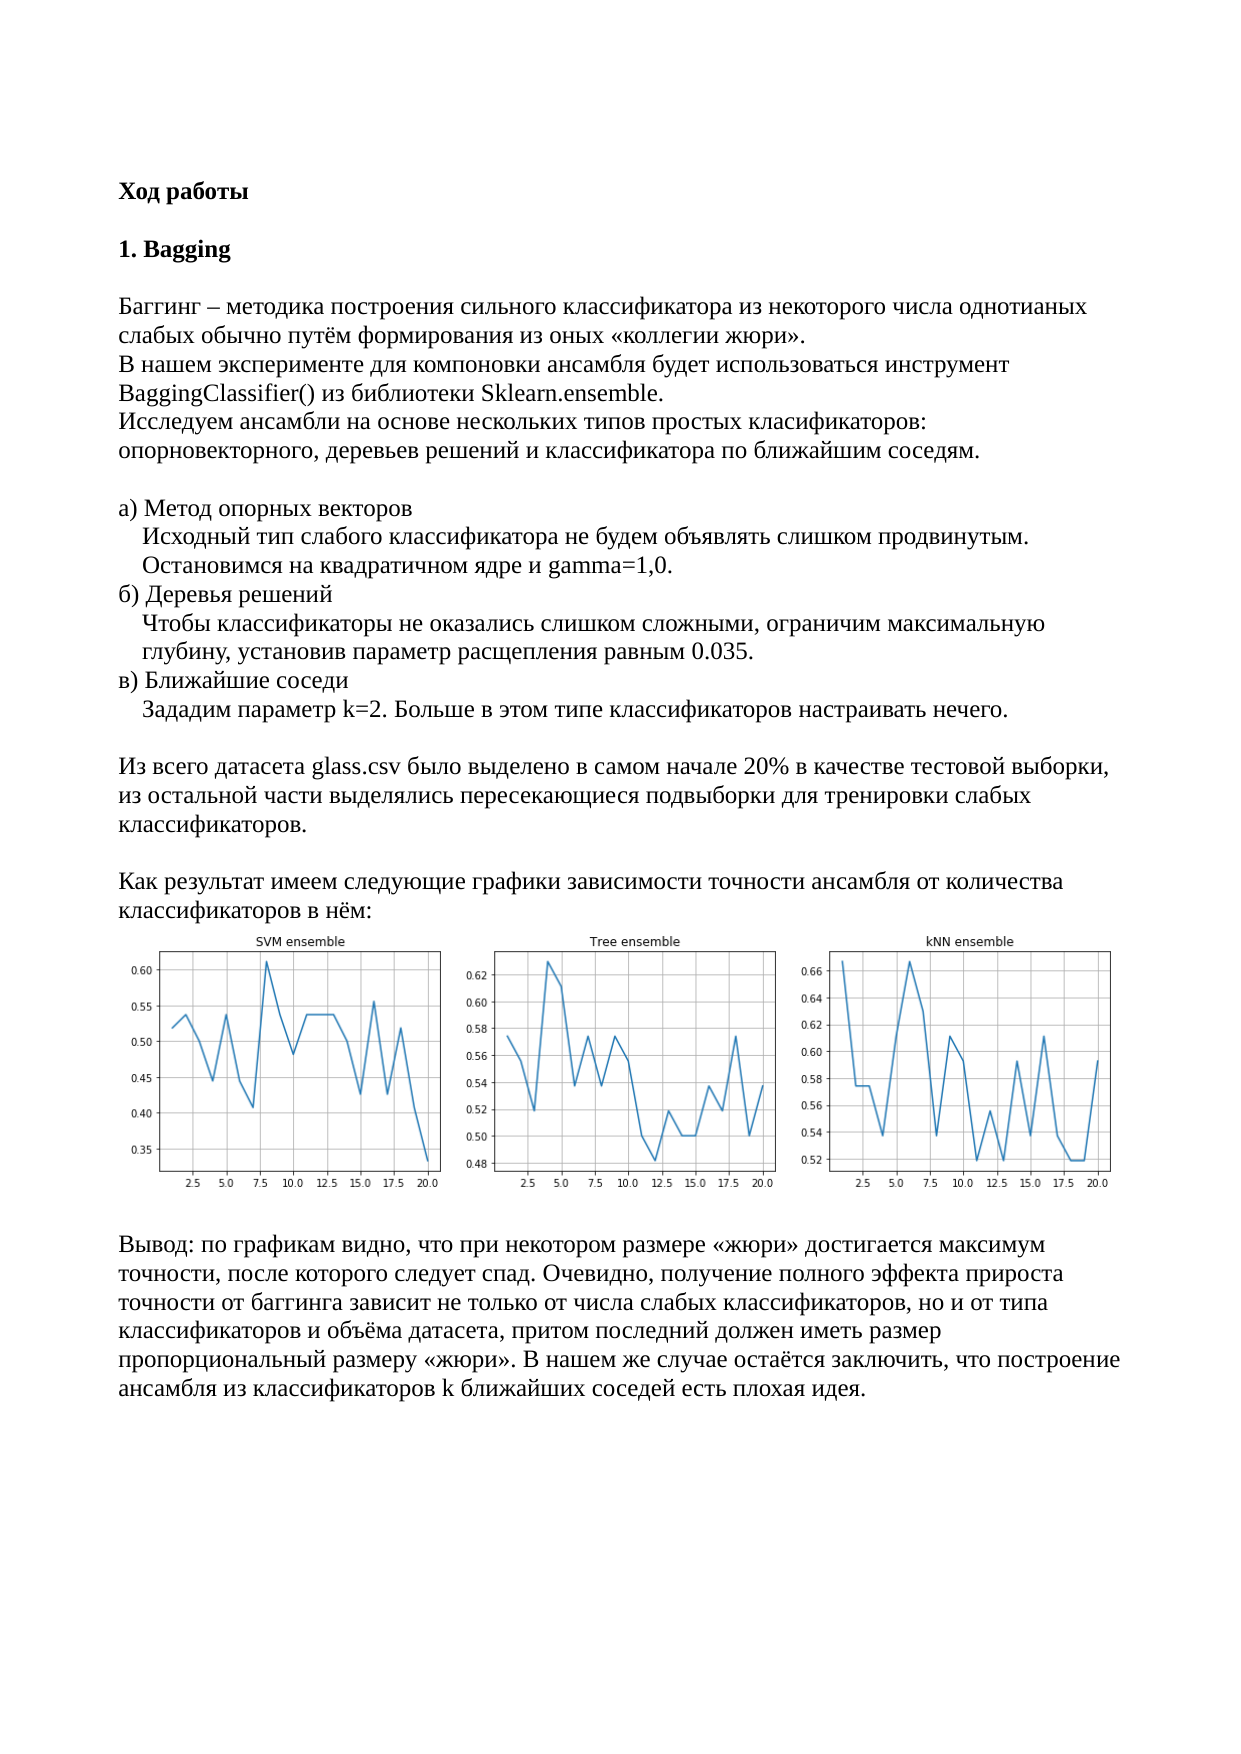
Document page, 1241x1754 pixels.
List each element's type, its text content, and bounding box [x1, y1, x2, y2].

text a) Метод опорных векторов [118, 493, 1122, 521]
text Исходный тип слабого классификатора не будем объявлять слишком продвинутым. Остановимся на квадратичном ядре и gamma=1,0. [142, 521, 1122, 579]
text в) Ближайшие соседи [118, 665, 1122, 694]
table_header [788, 924, 1122, 1200]
text Исследуем ансамбли на основе нескольких типов простых класификаторов: опорновекторного, деревьев решений и классификатора по ближайшим соседям. [118, 406, 1122, 464]
table_header [118, 924, 453, 1200]
text б) Деревья решений [118, 579, 1122, 608]
text В нашем эксперименте для компоновки ансамбля будет использоваться инструмент BaggingClassifier() из библиотеки Sklearn.ensemble. [118, 349, 1122, 406]
text Чтобы классификаторы не оказались слишком сложными, ограничим максимальную глубину, установив параметр расщепления равным 0.035. [142, 608, 1122, 665]
picture [458, 929, 782, 1195]
table_header [453, 924, 787, 1200]
text Как результат имеем следующие графики зависимости точности ансамбля от количества классификаторов в нём: [118, 866, 1122, 924]
text 1. Bagging [118, 234, 1122, 263]
picture [793, 929, 1117, 1195]
text Из всего датасета glass.csv было выделено в самом начале 20% в качестве тестовой выборки, из остальной части выделялись пересекающиеся подвыборки для тренировки слабых классификаторов. [118, 751, 1122, 838]
picture [123, 929, 447, 1195]
text Ход работы [118, 176, 1122, 205]
text Зададим параметр k=2. Больше в этом типе классификаторов настраивать нечего. [142, 694, 1122, 723]
text Вывод: по графикам видно, что при некотором размере «жюри» достигается максимум точности, после которого следует спад. Очевидно, получение полного эффекта прироста точности от баггинга зависит не только от числа слабых классификаторов, но и от типа классификаторов и объёма датасета, притом последний должен иметь размер пропорциональный размеру «жюри». В нашем же случае остаётся заключить, что построение ансамбля из классификаторов k ближайших соседей есть плохая идея. [118, 1229, 1122, 1402]
text Баггинг – методика построения сильного классификатора из некоторого числа однотианых слабых обычно путём формирования из оных «коллегии жюри». [118, 291, 1122, 349]
